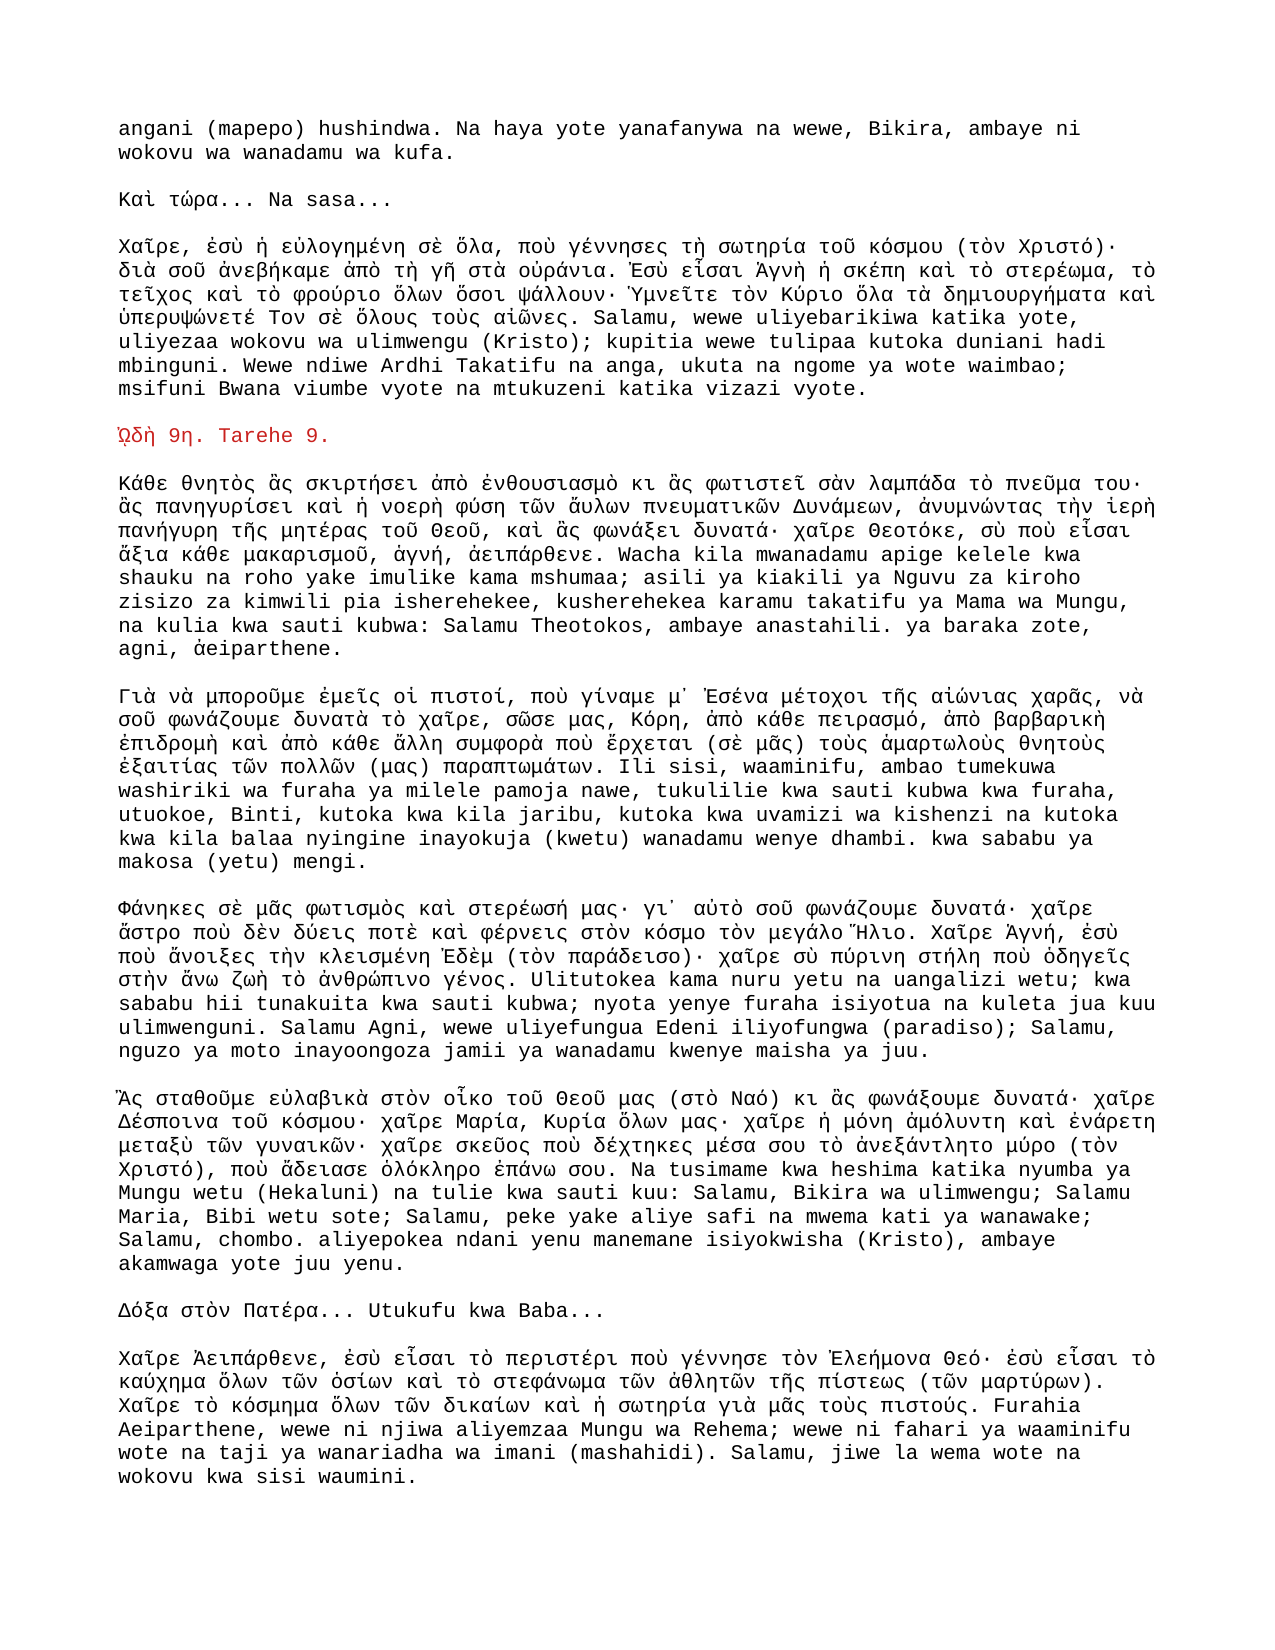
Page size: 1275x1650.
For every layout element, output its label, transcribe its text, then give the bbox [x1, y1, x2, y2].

text Φάνηκες σὲ μᾶς φωτισμὸς καὶ στερέωσή μας· γι᾿ αὐτὸ σοῦ φωνάζουμε δυνατά· χαῖρε ἄστρο ποὺ δὲν δύεις ποτὲ καὶ φέρνεις στὸν κόσμο τὸν μεγάλο Ἥλιο. Χαῖρε Ἁγνή, ἐσὺ ποὺ ἄνοιξες τὴν κλεισμένη Ἐδὲμ (τὸν παράδεισο)· χαῖρε σὺ πύρινη στήλη ποὺ ὁδηγεῖς στὴν ἄνω ζωὴ τὸ ἀνθρώπινο γένος. Ulitutokea kama nuru yetu na uangalizi wetu; kwa sababu hii tunakuita kwa sauti kubwa; nyota yenye furaha isiyotua na kuleta jua kuu ulimwenguni. Salamu Agni, wewe uliyefungua Edeni iliyofungwa (paradiso); Salamu, nguzo ya moto inayoongoza jamii ya wanadamu kwenye maisha ya juu. [118, 898, 1157, 1064]
text Κάθε θνητὸς ἂς σκιρτήσει ἀπὸ ἐνθουσιασμὸ κι ἂς φωτιστεῖ σὰν λαμπάδα τὸ πνεῦμα του· ἂς πανηγυρίσει καὶ ἡ νοερὴ φύση τῶν ἄυλων πνευματικῶν Δυνάμεων, ἀνυμνώντας τὴν ἱερὴ πανήγυρη τῆς μητέρας τοῦ Θεοῦ, καὶ ἂς φωνάξει δυνατά· χαῖρε Θεοτόκε, σὺ ποὺ εἶσαι ἄξια κάθε μακαρισμοῦ, ἁγνή, ἀειπάρθενε. Wacha kila mwanadamu apige kelele kwa shauku na roho yake imulike kama mshumaa; asili ya kiakili ya Nguvu za kiroho zisizo za kimwili pia isherehekee, kusherehekea karamu takatifu ya Mama wa Mungu, na kulia kwa sauti kubwa: Salamu Theotokos, ambaye anastahili. ya baraka zote, agni, ἀeiparthene. [118, 473, 1157, 662]
text Χαῖρε Ἀειπάρθενε, ἐσὺ εἶσαι τὸ περιστέρι ποὺ γέννησε τὸν Ἐλεήμονα Θεό· ἐσὺ εἶσαι τὸ καύχημα ὅλων τῶν ὁσίων καὶ τὸ στεφάνωμα τῶν ἀθλητῶν τῆς πίστεως (τῶν μαρτύρων). Χαῖρε τὸ κόσμημα ὅλων τῶν δικαίων καὶ ἡ σωτηρία γιὰ μᾶς τοὺς πιστούς. Furahia Aeiparthene, wewe ni njiwa aliyemzaa Mungu wa Rehema; wewe ni fahari ya waaminifu wote na taji ya wanariadha wa imani (mashahidi). Salamu, jiwe la wema wote na wokovu kwa sisi waumini. [118, 1348, 1157, 1489]
text Καὶ τώρα... Na sasa... [118, 189, 1157, 213]
text Γιὰ νὰ μποροῦμε ἐμεῖς οἱ πιστοί, ποὺ γίναμε μ᾿ Ἐσένα μέτοχοι τῆς αἰώνιας χαρᾶς, νὰ σοῦ φωνάζουμε δυνατὰ τὸ χαῖρε, σῶσε μας, Κόρη, ἀπὸ κάθε πειρασμό, ἀπὸ βαρβαρικὴ ἐπιδρομὴ καὶ ἀπὸ κάθε ἄλλη συμφορὰ ποὺ ἔρχεται (σὲ μᾶς) τοὺς ἁμαρτωλοὺς θνητοὺς ἐξαιτίας τῶν πολλῶν (μας) παραπτωμάτων. Ili sisi, waaminifu, ambao tumekuwa washiriki wa furaha ya milele pamoja nawe, tukulilie kwa sauti kubwa kwa furaha, utuokoe, Binti, kutoka kwa kila jaribu, kutoka kwa uvamizi wa kishenzi na kutoka kwa kila balaa nyingine inayokuja (kwetu) wanadamu wenye dhambi. kwa sababu ya makosa (yetu) mengi. [118, 686, 1157, 875]
text Χαῖρε, ἐσὺ ἡ εὐλογημένη σὲ ὅλα, ποὺ γέννησες τὴ σωτηρία τοῦ κόσμου (τὸν Χριστό)· διὰ σοῦ ἀνεβήκαμε ἀπὸ τὴ γῆ στὰ οὐράνια. Ἐσὺ εἶσαι Ἁγνὴ ἡ σκέπη καὶ τὸ στερέωμα, τὸ τεῖχος καὶ τὸ φρούριο ὅλων ὅσοι ψάλλουν· Ὑμνεῖτε τὸν Κύριο ὅλα τὰ δημιουργήματα καὶ ὑπερυψώνετέ Τον σὲ ὅλους τοὺς αἰῶνες. Salamu, wewe uliyebarikiwa katika yote, uliyezaa wokovu wa ulimwengu (Kristo); kupitia wewe tulipaa kutoka duniani hadi mbinguni. Wewe ndiwe Ardhi Takatifu na anga, ukuta na ngome ya wote waimbao; msifuni Bwana viumbe vyote na mtukuzeni katika vizazi vyote. [118, 236, 1157, 402]
text ᾨδὴ 9η. Tarehe 9. [118, 426, 1157, 449]
text angani (mapepo) hushindwa. Na haya yote yanafanywa na wewe, Bikira, ambaye ni wokovu wa wanadamu wa kufa. [118, 118, 1157, 165]
text Δόξα στὸν Πατέρα... Utukufu kwa Baba... [118, 1300, 1157, 1324]
text Ἂς σταθοῦμε εὐλαβικὰ στὸν οἶκο τοῦ Θεοῦ μας (στὸ Ναό) κι ἂς φωνάξουμε δυνατά· χαῖρε Δέσποινα τοῦ κόσμου· χαῖρε Μαρία, Κυρία ὅλων μας· χαῖρε ἡ μόνη ἀμόλυντη καὶ ἐνάρετη μεταξὺ τῶν γυναικῶν· χαῖρε σκεῦος ποὺ δέχτηκες μέσα σου τὸ ἀνεξάντλητο μύρο (τὸν Χριστό), ποὺ ἄδειασε ὁλόκληρο ἐπάνω σου. Na tusimame kwa heshima katika nyumba ya Mungu wetu (Hekaluni) na tulie kwa sauti kuu: Salamu, Bikira wa ulimwengu; Salamu Maria, Bibi wetu sote; Salamu, peke yake aliye safi na mwema kati ya wanawake; Salamu, chombo. aliyepokea ndani yenu manemane isiyokwisha (Kristo), ambaye akamwaga yote juu yenu. [118, 1088, 1157, 1277]
